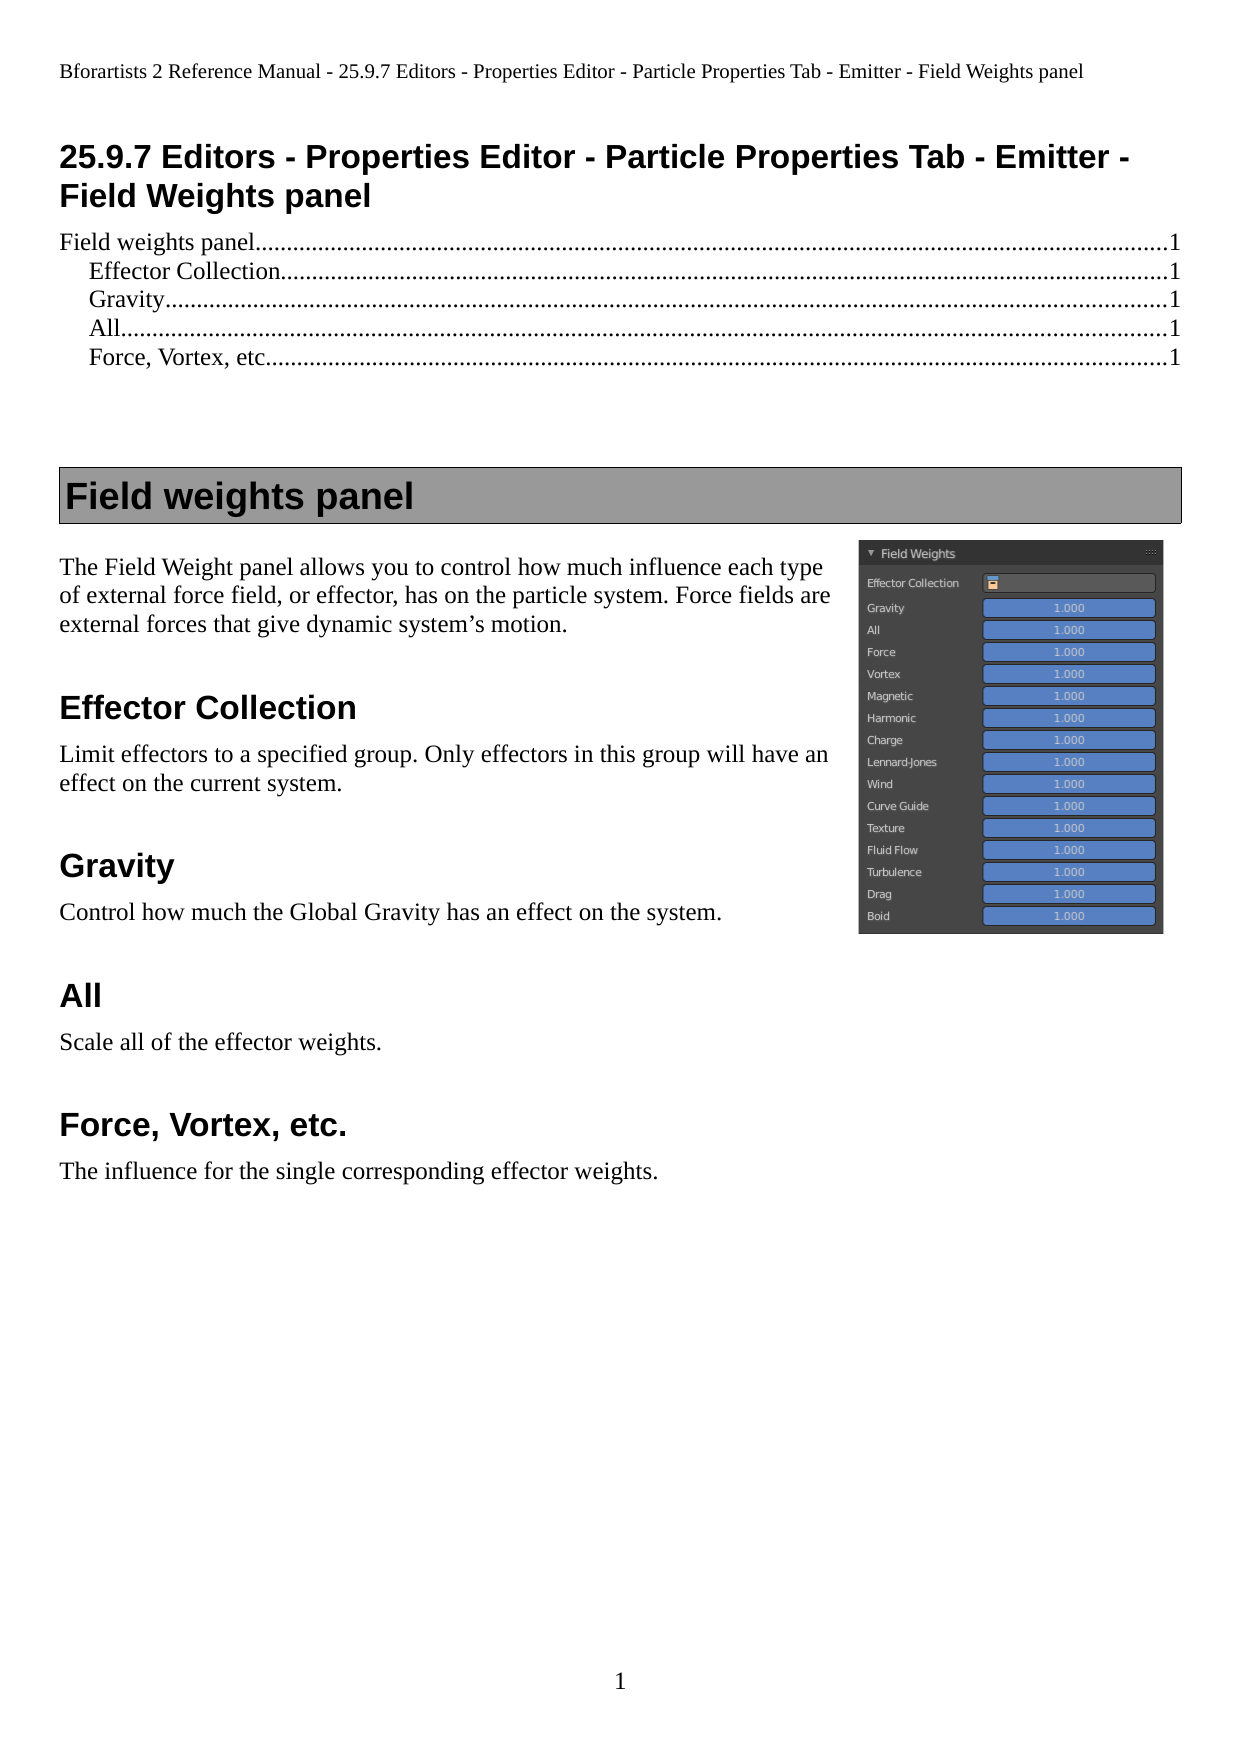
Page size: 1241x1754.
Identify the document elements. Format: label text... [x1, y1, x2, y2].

text Control how much the Global Gravity has an effect on the system. [59, 897, 858, 926]
subtitle [1164, 688, 1181, 726]
text All 1 [88, 313, 1181, 342]
subtitle Force, Vortex, etc. [59, 1105, 1181, 1143]
subtitle Effector Collection [59, 688, 858, 726]
text Limit effectors to a specified group. Only effectors in this group will have an effect on the current system. [59, 739, 858, 796]
text Effector Collection 1 [88, 256, 1181, 284]
text Force, Vortex, etc. 1 [88, 342, 1181, 371]
subtitle 25.9.7 Editors - Properties Editor - Particle Properties Tab - Emitter - Field Weights panel [59, 138, 1181, 214]
text Scale all of the effector weights. [59, 1027, 1181, 1055]
text The Field Weight panel allows you to control how much influence each type of external force field, or effector, has on the particle system. Force fields are external forces that give dynamic system’s motion. [59, 552, 858, 638]
text Gravity 1 [88, 284, 1181, 313]
picture [858, 540, 1164, 934]
subtitle All [59, 975, 1181, 1014]
subtitle [1164, 846, 1181, 884]
text Field weights panel 1 [59, 227, 1181, 256]
table_header Field weights panel [60, 468, 1181, 523]
text The influence for the single corresponding effector weights. [59, 1156, 1181, 1185]
subtitle Gravity [59, 846, 858, 884]
